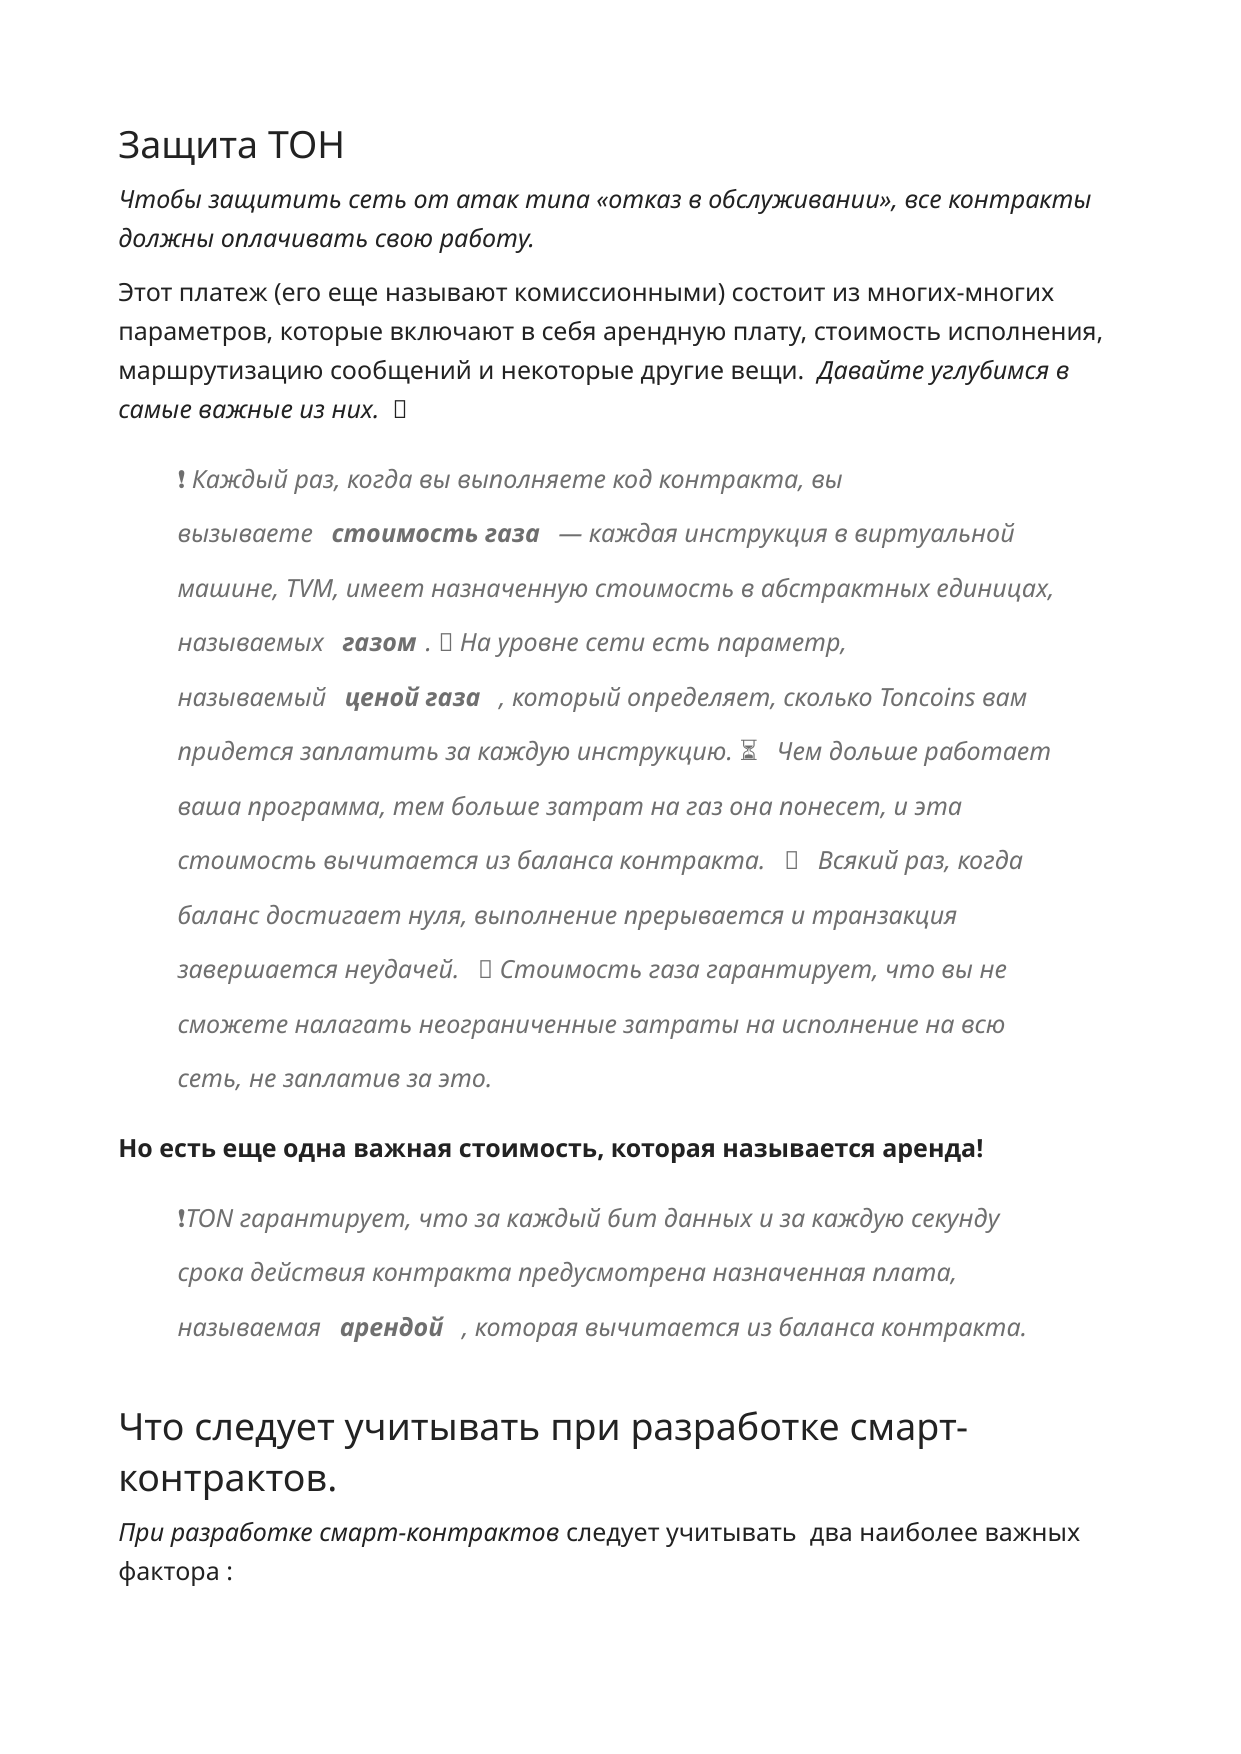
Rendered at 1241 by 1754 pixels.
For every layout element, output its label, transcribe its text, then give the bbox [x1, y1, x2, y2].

text Но есть еще одна важная стоимость, которая называется аренда! [118, 1131, 1122, 1165]
subtitle Защита ТОН [118, 118, 1122, 169]
text ❗ Каждый раз, когда вы выполняете код контракта, вы вызываете стоимость газа — каждая инструкция в виртуальной машине, TVM, имеет назначенную стоимость в абстрактных единицах, называемых газом . 💎 На уровне сети есть параметр, называемый ценой газа , который определяет, сколько Tonсoins вам придется заплатить за каждую инструкцию. ⏳ Чем дольше работает ваша программа, тем больше затрат на газ она понесет, и эта стоимость вычитается из баланса контракта. ❌ Всякий раз, когда баланс достигает нуля, выполнение прерывается и транзакция завершается неудачей. 💲 Стоимость газа гарантирует, что вы не сможете налагать неограниченные затраты на исполнение на всю сеть, не заплатив за это. [177, 461, 1063, 1095]
subtitle Что следует учитывать при разработке смарт-контрактов. [118, 1400, 1122, 1502]
text Этот платеж (его еще называют комиссионными) состоит из многих-многих параметров, которые включают в себя арендную плату, стоимость исполнения, маршрутизацию сообщений и некоторые другие вещи. Давайте углубимся в самые важные из них. 🐳 [118, 274, 1122, 426]
text При разработке смарт-контрактов следует учитывать два наиболее важных фактора : [118, 1515, 1122, 1588]
text Чтобы защитить сеть от атак типа «отказ в обслуживании», все контракты должны оплачивать свою работу. [118, 182, 1122, 255]
text ❗TON гарантирует, что за каждый бит данных и за каждую секунду срока действия контракта предусмотрена назначенная плата, называемая арендой , которая вычитается из баланса контракта. [177, 1200, 1063, 1343]
